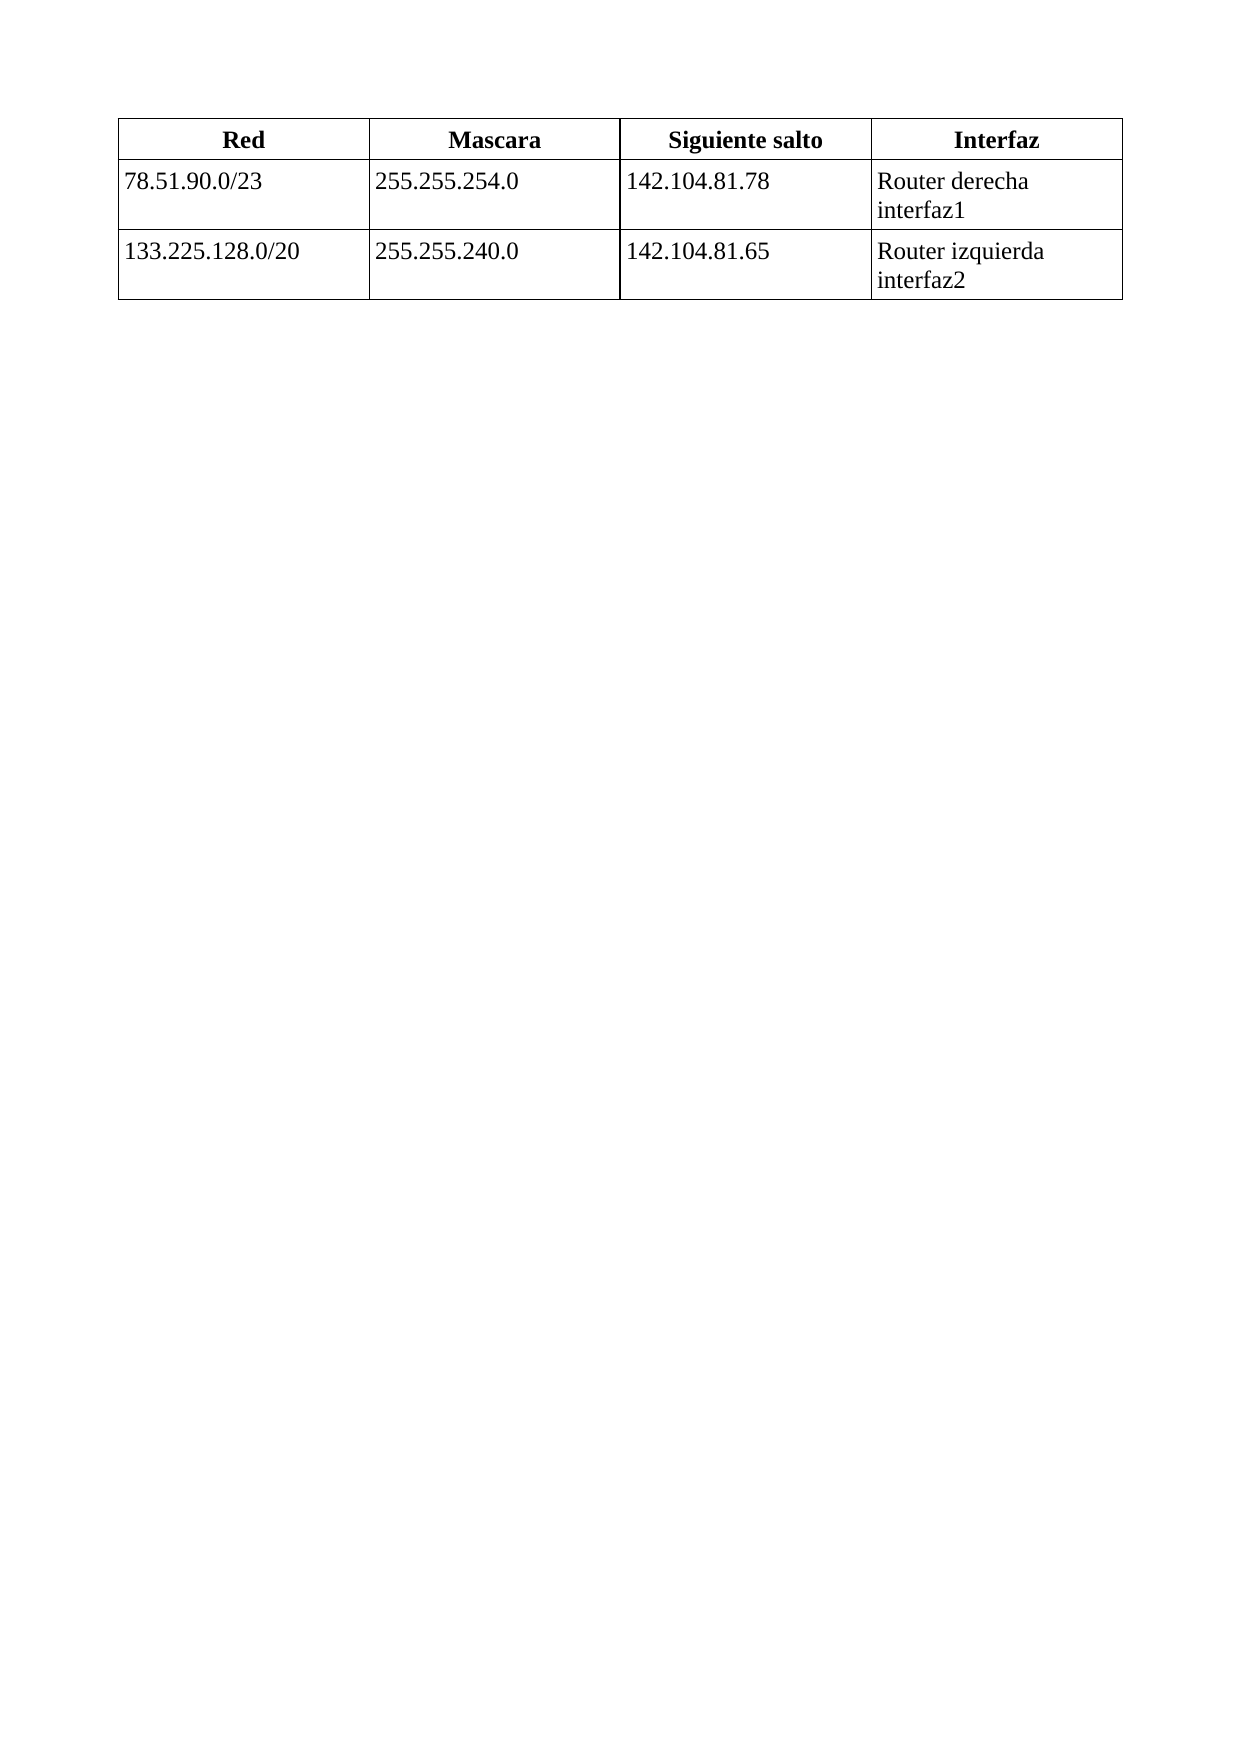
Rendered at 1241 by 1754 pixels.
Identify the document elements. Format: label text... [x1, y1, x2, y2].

table_cell 255.255.240.0 [370, 230, 619, 299]
table_header Siguiente salto [621, 119, 871, 159]
table_cell Router derecha interfaz1 [872, 160, 1122, 229]
table_header Mascara [370, 119, 619, 159]
table_cell 142.104.81.78 [621, 160, 871, 229]
table_cell Router izquierda interfaz2 [872, 230, 1122, 299]
table_header Interfaz [872, 119, 1122, 159]
table_cell 255.255.254.0 [370, 160, 619, 229]
table_cell 133.225.128.0/20 [119, 230, 369, 299]
table_cell 78.51.90.0/23 [119, 160, 369, 229]
table_header Red [119, 119, 369, 159]
table_cell 142.104.81.65 [621, 230, 871, 299]
